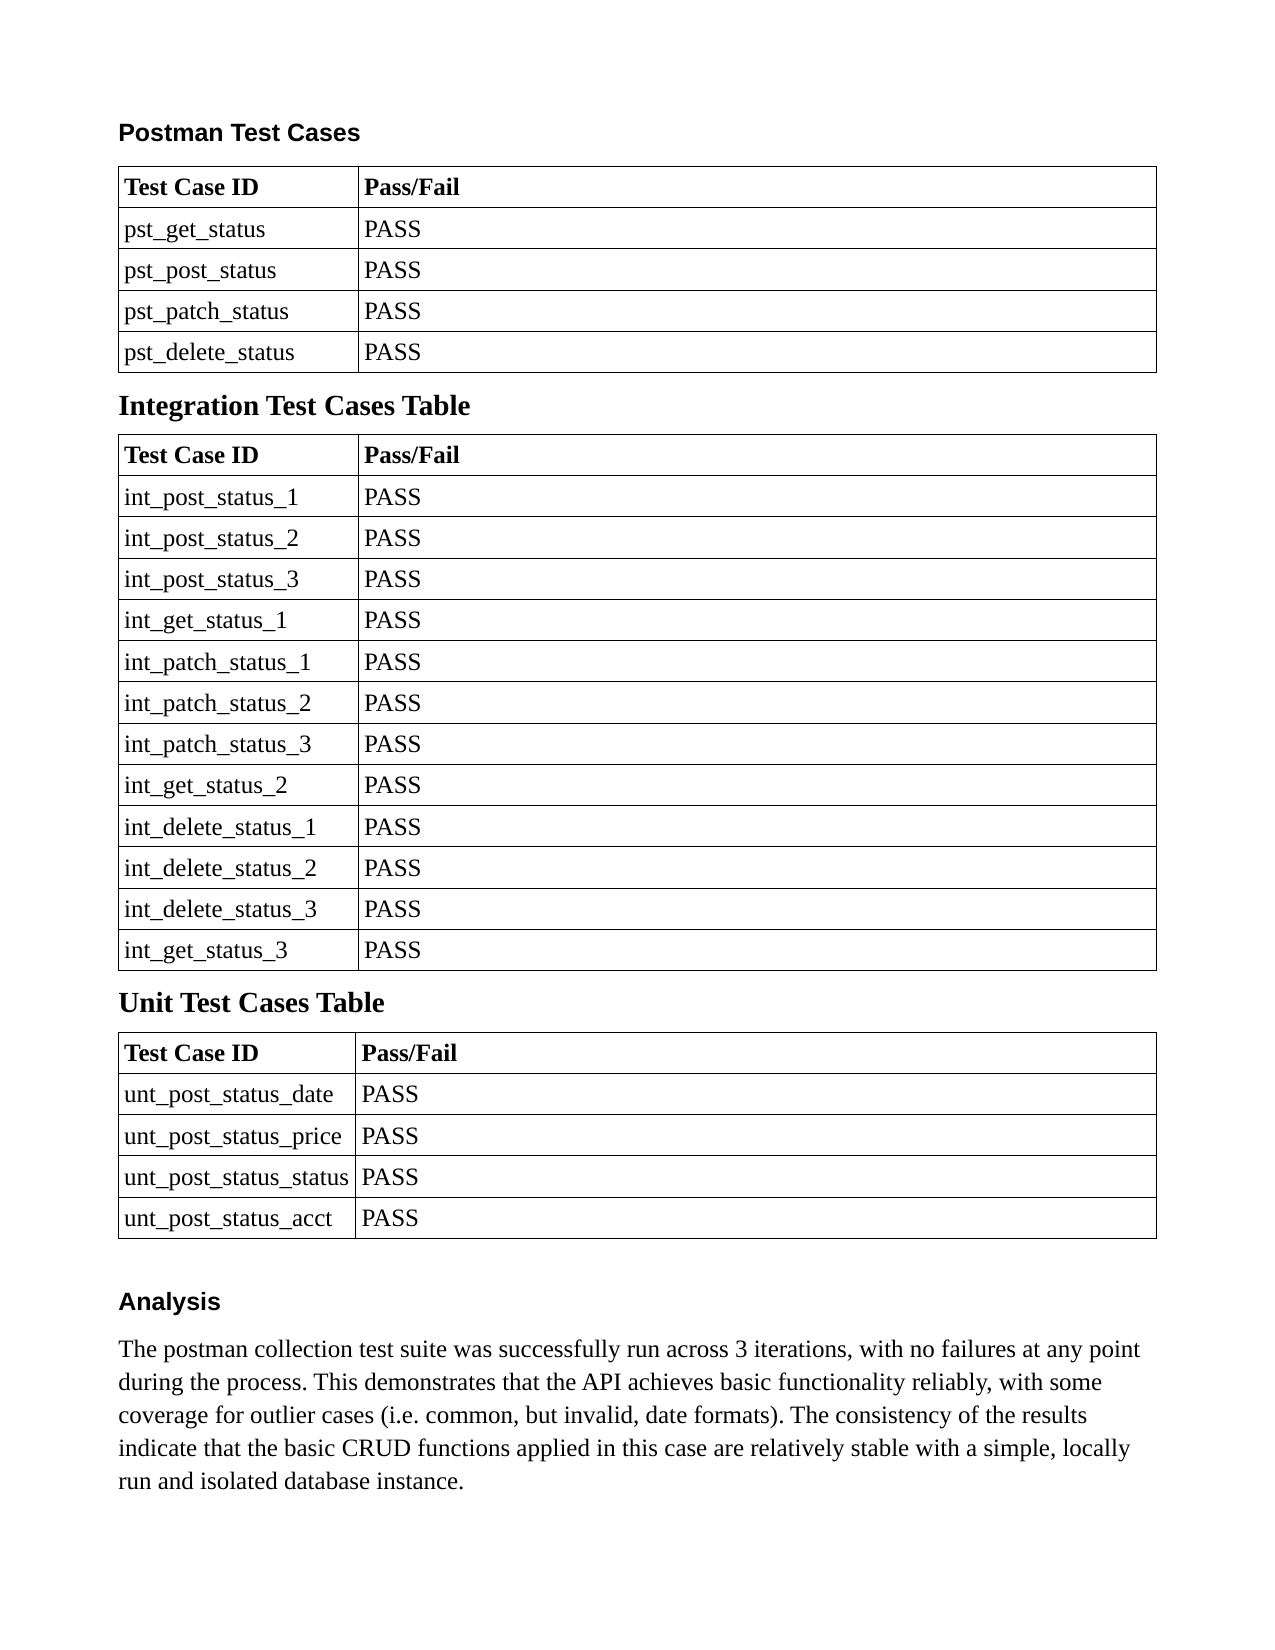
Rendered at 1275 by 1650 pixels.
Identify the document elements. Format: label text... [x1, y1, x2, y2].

table_cell unt_post_status_acct [119, 1198, 355, 1238]
text Analysis [118, 1286, 1157, 1315]
table_cell PASS [356, 1115, 1156, 1155]
table_cell PASS [359, 889, 1156, 929]
table_cell PASS [359, 559, 1156, 599]
table_cell int_patch_status_3 [119, 724, 358, 764]
table_cell pst_post_status [119, 249, 358, 289]
table_header Pass/Fail [359, 167, 1156, 207]
table_cell PASS [359, 682, 1156, 722]
table_cell int_patch_status_1 [119, 641, 358, 681]
table_cell PASS [359, 208, 1156, 248]
table_cell pst_patch_status [119, 291, 358, 331]
table_cell int_get_status_3 [119, 930, 358, 970]
table_cell PASS [359, 641, 1156, 681]
subtitle Integration Test Cases Table [118, 388, 1157, 421]
table_cell PASS [359, 332, 1156, 372]
table_cell PASS [356, 1156, 1156, 1197]
table_cell PASS [359, 600, 1156, 640]
table_cell int_get_status_1 [119, 600, 358, 640]
table_cell pst_delete_status [119, 332, 358, 372]
text Postman Test Cases [118, 118, 1157, 147]
table_cell PASS [359, 517, 1156, 557]
table_header Test Case ID [119, 435, 358, 475]
table_cell PASS [359, 249, 1156, 289]
table_cell PASS [359, 806, 1156, 846]
table_cell PASS [359, 476, 1156, 516]
table_cell int_get_status_2 [119, 765, 358, 805]
table_cell pst_get_status [119, 208, 358, 248]
table_cell unt_post_status_status [119, 1156, 355, 1197]
table_cell PASS [356, 1074, 1156, 1114]
table_cell int_delete_status_1 [119, 806, 358, 846]
table_header Pass/Fail [356, 1033, 1156, 1073]
table_cell int_delete_status_2 [119, 847, 358, 887]
table_cell int_post_status_2 [119, 517, 358, 557]
table_cell int_delete_status_3 [119, 889, 358, 929]
table_cell int_patch_status_2 [119, 682, 358, 722]
table_header Test Case ID [119, 1033, 355, 1073]
table_cell PASS [359, 930, 1156, 970]
subtitle Unit Test Cases Table [118, 986, 1157, 1019]
text The postman collection test suite was successfully run across 3 iterations, with no failures at any point during the process. This demonstrates that the API achieves basic functionality reliably, with some coverage for outlier cases (i.e. common, but invalid, date formats). The consistency of the results indicate that the basic CRUD functions applied in this case are relatively stable with a simple, locally run and isolated database instance. [118, 1334, 1157, 1495]
table_cell PASS [359, 765, 1156, 805]
table_cell unt_post_status_price [119, 1115, 355, 1155]
table_cell PASS [359, 724, 1156, 764]
table_cell int_post_status_3 [119, 559, 358, 599]
table_cell PASS [359, 291, 1156, 331]
table_header Test Case ID [119, 167, 358, 207]
table_cell PASS [359, 847, 1156, 887]
table_cell int_post_status_1 [119, 476, 358, 516]
table_header Pass/Fail [359, 435, 1156, 475]
table_cell unt_post_status_date [119, 1074, 355, 1114]
table_cell PASS [356, 1198, 1156, 1238]
